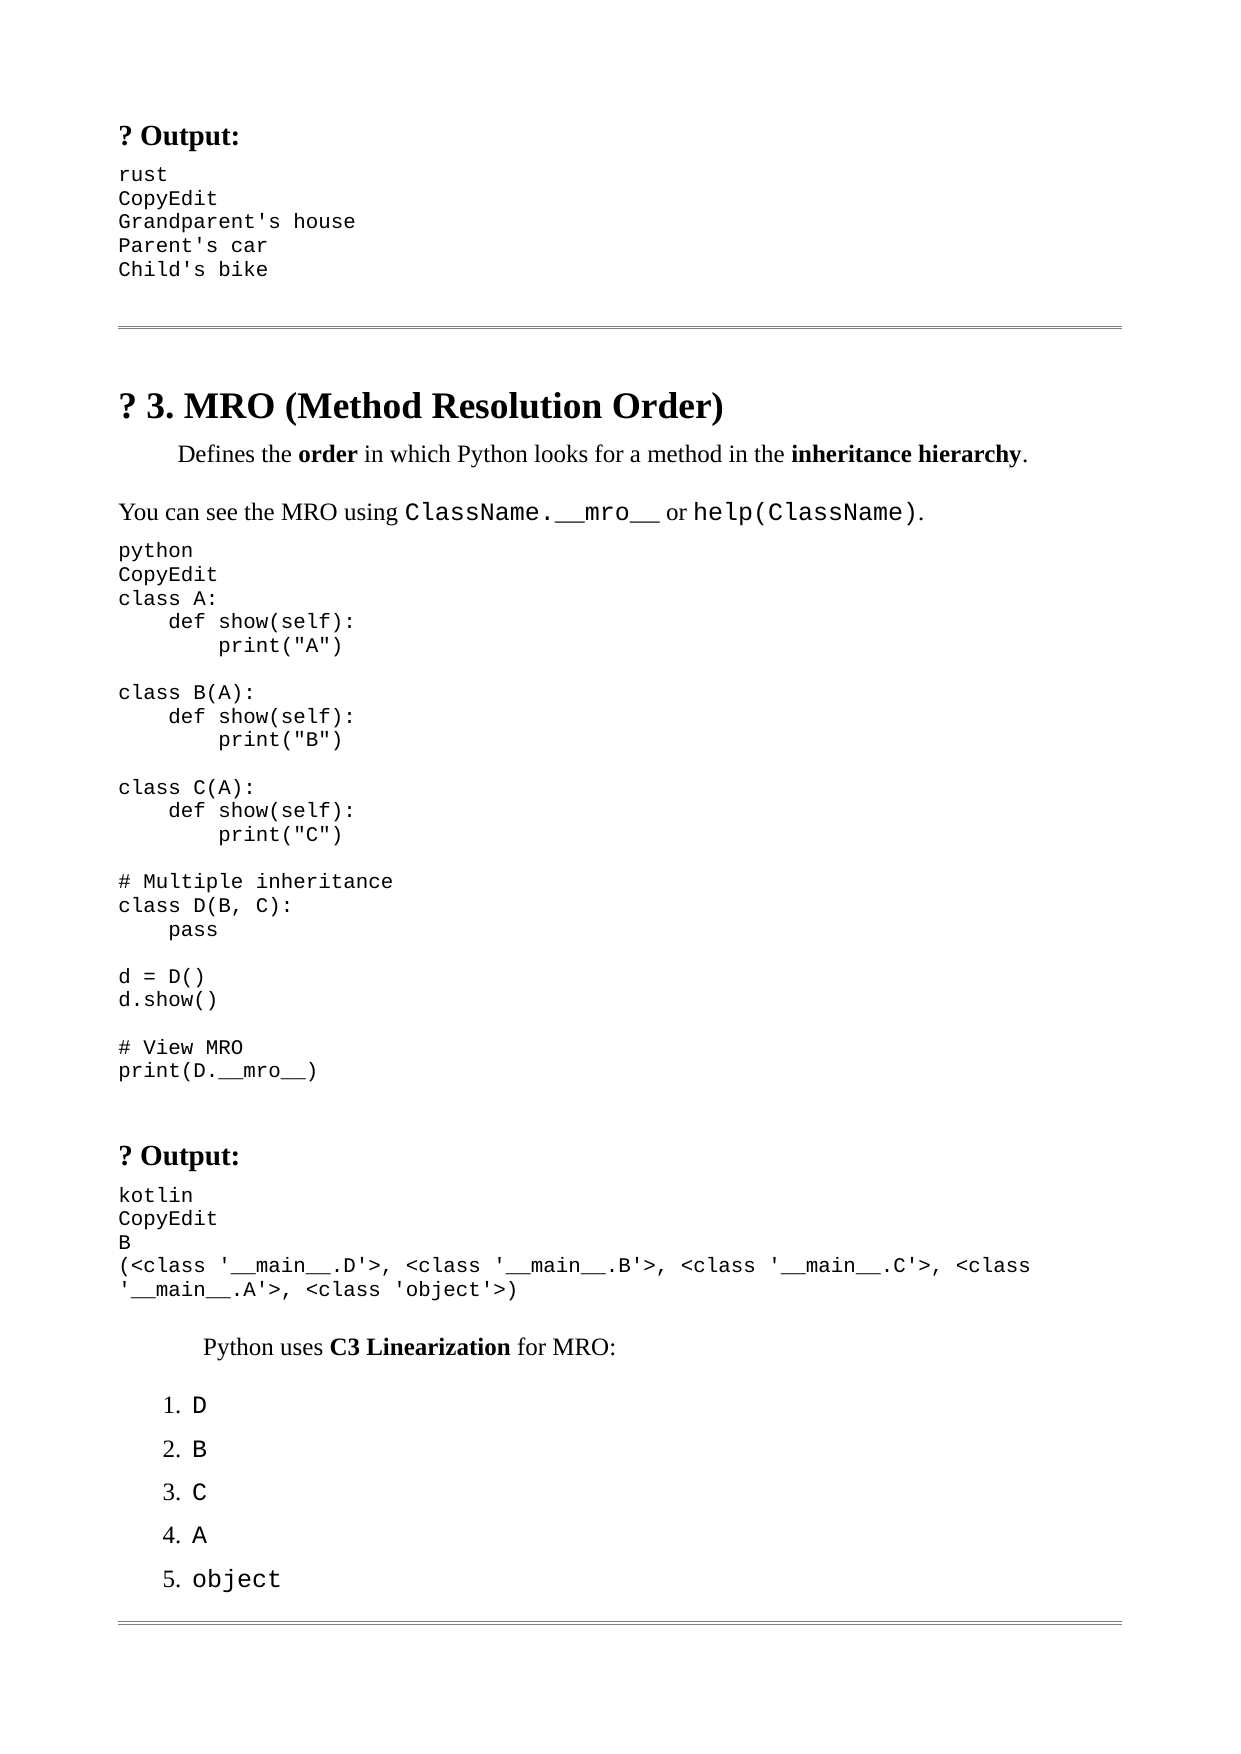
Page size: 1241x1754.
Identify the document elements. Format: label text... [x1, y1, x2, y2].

text B [118, 1232, 1122, 1256]
text class D(B, C): [118, 895, 1122, 918]
text print("A") [118, 635, 1122, 658]
text # Multiple inheritance [118, 871, 1122, 895]
text class B(A): [118, 682, 1122, 706]
text d.show() [118, 989, 1122, 1013]
text def show(self): [118, 611, 1122, 635]
text ✅ Python uses C3 Linearization for MRO: [177, 1332, 1063, 1361]
text python [118, 540, 1122, 564]
text pass [118, 918, 1122, 942]
text Defines the order in which Python looks for a method in the inheritance hierarchy. [177, 439, 1063, 467]
subtitle ? Output: [118, 1138, 1122, 1172]
list object [162, 1564, 1122, 1595]
text CopyEdit [118, 1208, 1122, 1232]
text print("B") [118, 729, 1122, 753]
text rust [118, 164, 1122, 188]
text print("C") [118, 824, 1122, 848]
text class C(A): [118, 777, 1122, 800]
text d = D() [118, 966, 1122, 989]
list D [162, 1391, 1122, 1421]
text You can see the MRO using ClassName.__mro__ or help(ClassName). [118, 497, 1122, 528]
subtitle ? Output: [118, 118, 1122, 152]
text Child's bike [118, 259, 1122, 282]
text CopyEdit [118, 188, 1122, 211]
text class A: [118, 587, 1122, 611]
text CopyEdit [118, 564, 1122, 587]
list A [162, 1521, 1122, 1551]
text Grandparent's house [118, 211, 1122, 235]
text (<class '__main__.D'>, <class '__main__.B'>, <class '__main__.C'>, <class '__main__.A'>, <class 'object'>) [118, 1256, 1122, 1303]
subtitle ? 3. MRO (Method Resolution Order) [118, 383, 1122, 426]
list B [162, 1434, 1122, 1465]
text print(D.__mro__) [118, 1060, 1122, 1084]
text def show(self): [118, 706, 1122, 729]
text kotlin [118, 1184, 1122, 1208]
list C [162, 1477, 1122, 1508]
text # View MRO [118, 1037, 1122, 1060]
text Parent's car [118, 235, 1122, 259]
text def show(self): [118, 800, 1122, 824]
